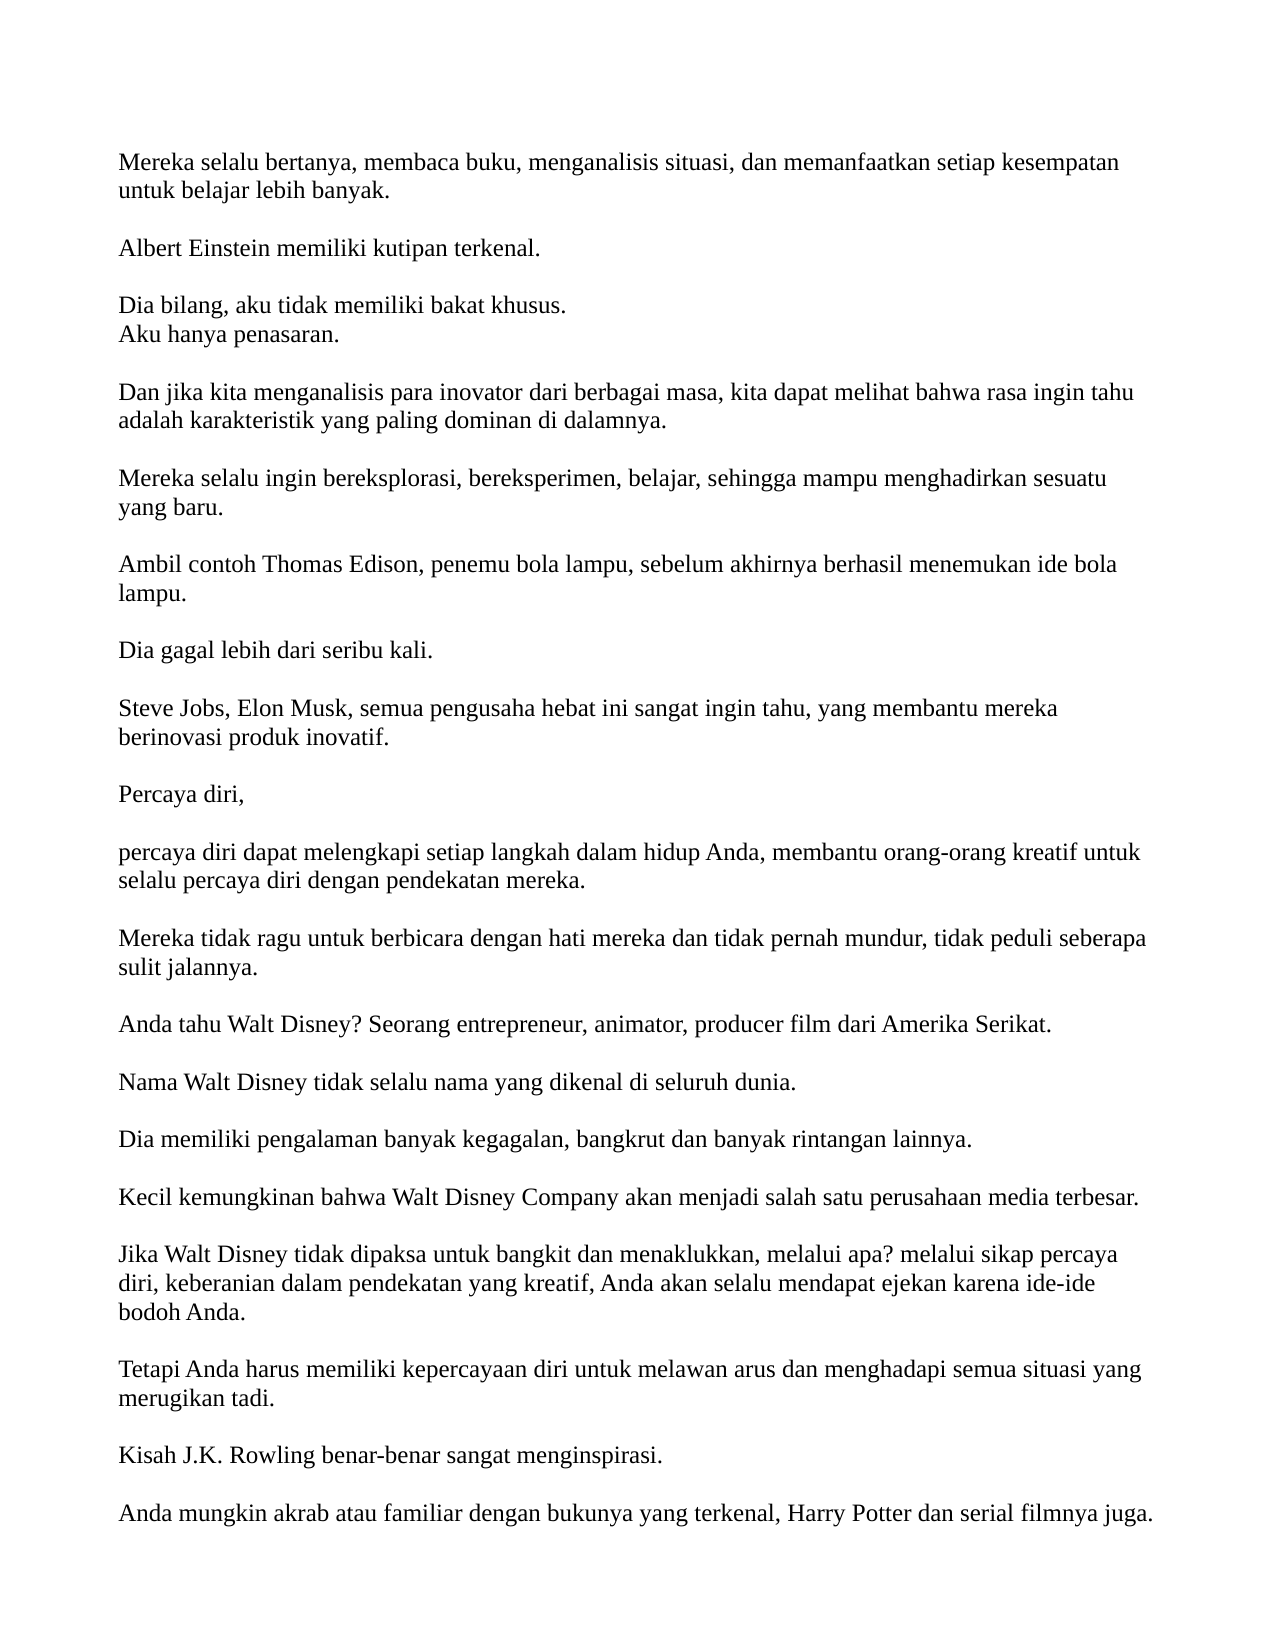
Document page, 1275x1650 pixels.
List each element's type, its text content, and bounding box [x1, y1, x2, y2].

text Kisah J.K. Rowling benar-benar sangat menginspirasi. [118, 1441, 1157, 1469]
text Mereka tidak ragu untuk berbicara dengan hati mereka dan tidak pernah mundur, tidak peduli seberapa sulit jalannya. [118, 923, 1157, 981]
text Dia memiliki pengalaman banyak kegagalan, bangkrut dan banyak rintangan lainnya. [118, 1124, 1157, 1153]
text Aku hanya penasaran. [118, 319, 1157, 348]
text Dan jika kita menganalisis para inovator dari berbagai masa, kita dapat melihat bahwa rasa ingin tahu adalah karakteristik yang paling dominan di dalamnya. [118, 377, 1157, 434]
text Kecil kemungkinan bahwa Walt Disney Company akan menjadi salah satu perusahaan media terbesar. [118, 1182, 1157, 1211]
text Mereka selalu bertanya, membaca buku, menganalisis situasi, dan memanfaatkan setiap kesempatan untuk belajar lebih banyak. [118, 147, 1157, 204]
text Albert Einstein memiliki kutipan terkenal. [118, 233, 1157, 262]
text Anda tahu Walt Disney? Seorang entrepreneur, animator, producer film dari Amerika Serikat. [118, 1009, 1157, 1038]
text Steve Jobs, Elon Musk, semua pengusaha hebat ini sangat ingin tahu, yang membantu mereka berinovasi produk inovatif. [118, 693, 1157, 751]
text Tetapi Anda harus memiliki kepercayaan diri untuk melawan arus dan menghadapi semua situasi yang merugikan tadi. [118, 1354, 1157, 1412]
text Anda mungkin akrab atau familiar dengan bukunya yang terkenal, Harry Potter dan serial filmnya juga. [118, 1498, 1157, 1527]
text Percaya diri, [118, 779, 1157, 808]
text Mereka selalu ingin bereksplorasi, bereksperimen, belajar, sehingga mampu menghadirkan sesuatu yang baru. [118, 463, 1157, 521]
text Nama Walt Disney tidak selalu nama yang dikenal di seluruh dunia. [118, 1067, 1157, 1096]
text percaya diri dapat melengkapi setiap langkah dalam hidup Anda, membantu orang-orang kreatif untuk selalu percaya diri dengan pendekatan mereka. [118, 837, 1157, 894]
text Dia bilang, aku tidak memiliki bakat khusus. [118, 291, 1157, 319]
text Dia gagal lebih dari seribu kali. [118, 636, 1157, 664]
text Ambil contoh Thomas Edison, penemu bola lampu, sebelum akhirnya berhasil menemukan ide bola lampu. [118, 549, 1157, 607]
text Jika Walt Disney tidak dipaksa untuk bangkit dan menaklukkan, melalui apa? melalui sikap percaya diri, keberanian dalam pendekatan yang kreatif, Anda akan selalu mendapat ejekan karena ide-ide bodoh Anda. [118, 1239, 1157, 1326]
